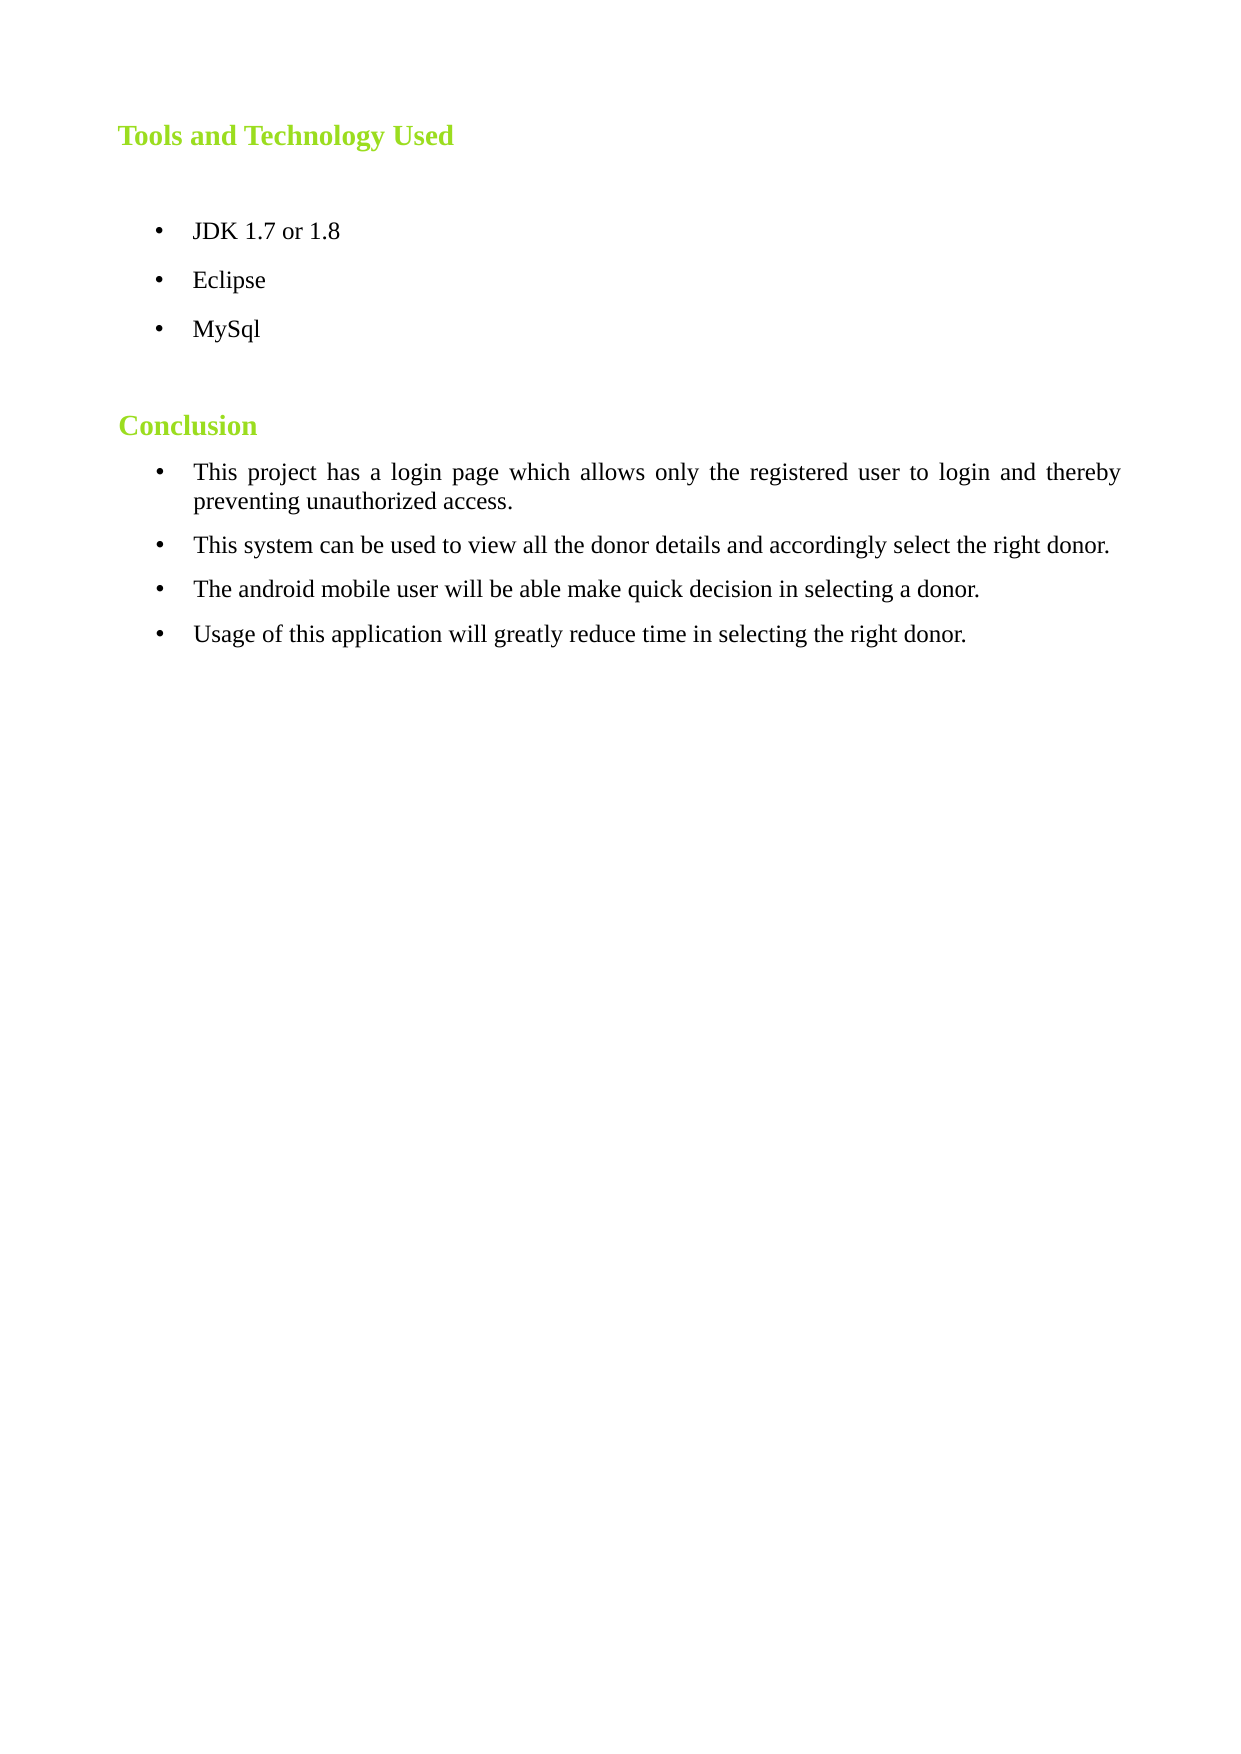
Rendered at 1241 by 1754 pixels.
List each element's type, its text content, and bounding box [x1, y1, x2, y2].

table_cell [908, 118, 1130, 408]
table_header [620, 714, 1122, 769]
table_cell Tools and Technology Used JDK 1.7 or 1.8 Eclipse MySql [117, 118, 908, 408]
list This project has a login page which allows only the registered user to login and thereby preventing unauthorized access. [156, 457, 1122, 514]
text Conclusion [118, 408, 1122, 441]
table_header [118, 714, 620, 769]
list The android mobile user will be able make quick decision in selecting a donor. [156, 574, 1122, 603]
list Usage of this application will greatly reduce time in selecting the right donor. [156, 619, 1122, 648]
list This system can be used to view all the donor details and accordingly select the right donor. [156, 530, 1122, 559]
